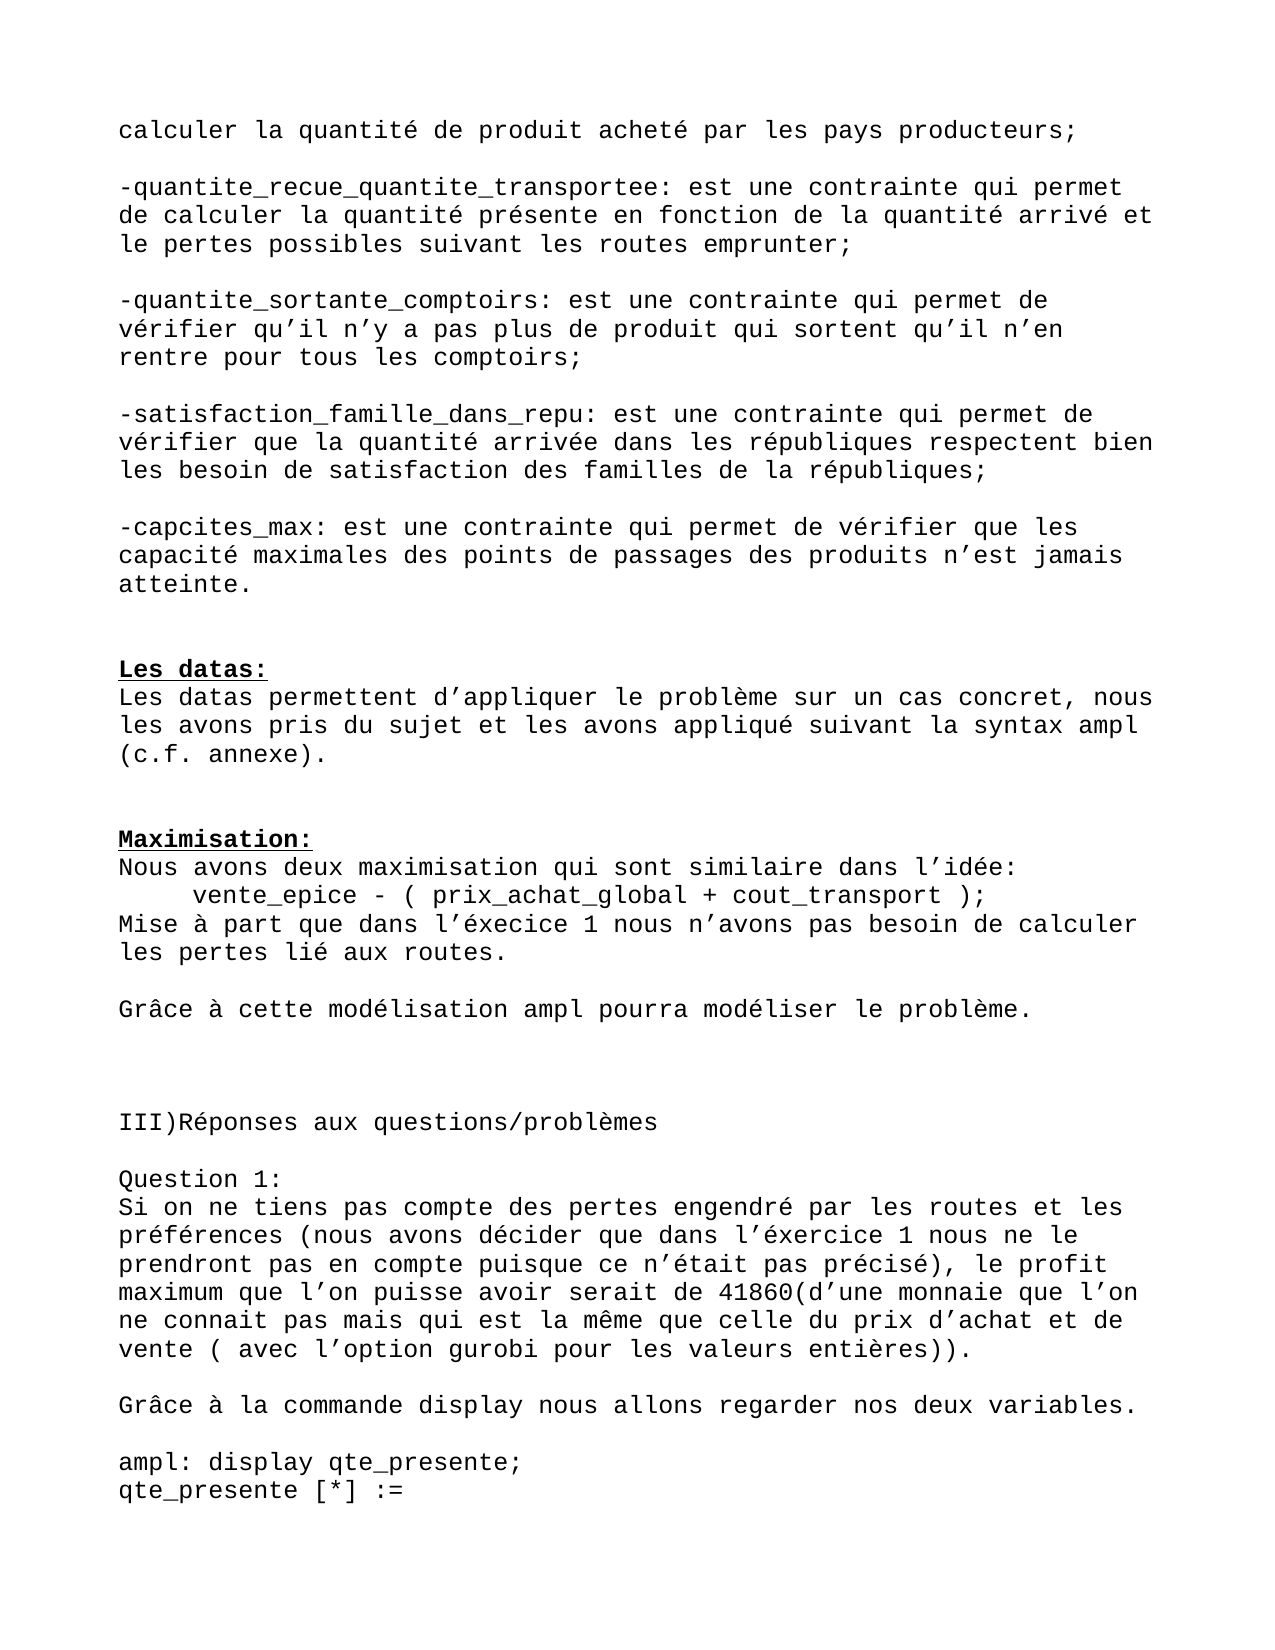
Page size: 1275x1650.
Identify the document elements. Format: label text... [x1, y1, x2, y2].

text ampl: display qte_presente; [118, 1450, 1157, 1478]
text -satisfaction_famille_dans_repu: est une contrainte qui permet de vérifier que la quantité arrivée dans les républiques respectent bien les besoin de satisfaction des familles de la républiques; [118, 401, 1157, 486]
text qte_presente [*] := [118, 1478, 1157, 1506]
text vente_epice - ( prix_achat_global + cout_transport ); [118, 883, 1157, 911]
text Grâce à cette modélisation ampl pourra modéliser le problème. [118, 996, 1157, 1025]
text Nous avons deux maximisation qui sont similaire dans l’idée: [118, 855, 1157, 883]
text -quantite_sortante_comptoirs: est une contrainte qui permet de vérifier qu’il n’y a pas plus de produit qui sortent qu’il n’en rentre pour tous les comptoirs; [118, 288, 1157, 373]
text Mise à part que dans l’éxecice 1 nous n’avons pas besoin de calculer les pertes lié aux routes. [118, 911, 1157, 968]
text -capcites_max: est une contrainte qui permet de vérifier que les capacité maximales des points de passages des produits n’est jamais atteinte. [118, 515, 1157, 600]
text Les datas: [118, 656, 1157, 685]
text Si on ne tiens pas compte des pertes engendré par les routes et les préférences (nous avons décider que dans l’éxercice 1 nous ne le prendront pas en compte puisque ce n’était pas précisé), le profit maximum que l’on puisse avoir serait de 41860(d’une monnaie que l’on ne connait pas mais qui est la même que celle du prix d’achat et de vente ( avec l’option gurobi pour les valeurs entières)). [118, 1195, 1157, 1365]
text III)Réponses aux questions/problèmes [118, 1110, 1157, 1138]
text -quantite_recue_quantite_transportee: est une contrainte qui permet de calculer la quantité présente en fonction de la quantité arrivé et le pertes possibles suivant les routes emprunter; [118, 175, 1157, 260]
text Maximisation: [118, 826, 1157, 855]
text Grâce à la commande display nous allons regarder nos deux variables. [118, 1393, 1157, 1421]
text Les datas permettent d’appliquer le problème sur un cas concret, nous les avons pris du sujet et les avons appliqué suivant la syntax ampl (c.f. annexe). [118, 685, 1157, 770]
text calculer la quantité de produit acheté par les pays producteurs; [118, 118, 1157, 146]
text Question 1: [118, 1166, 1157, 1195]
